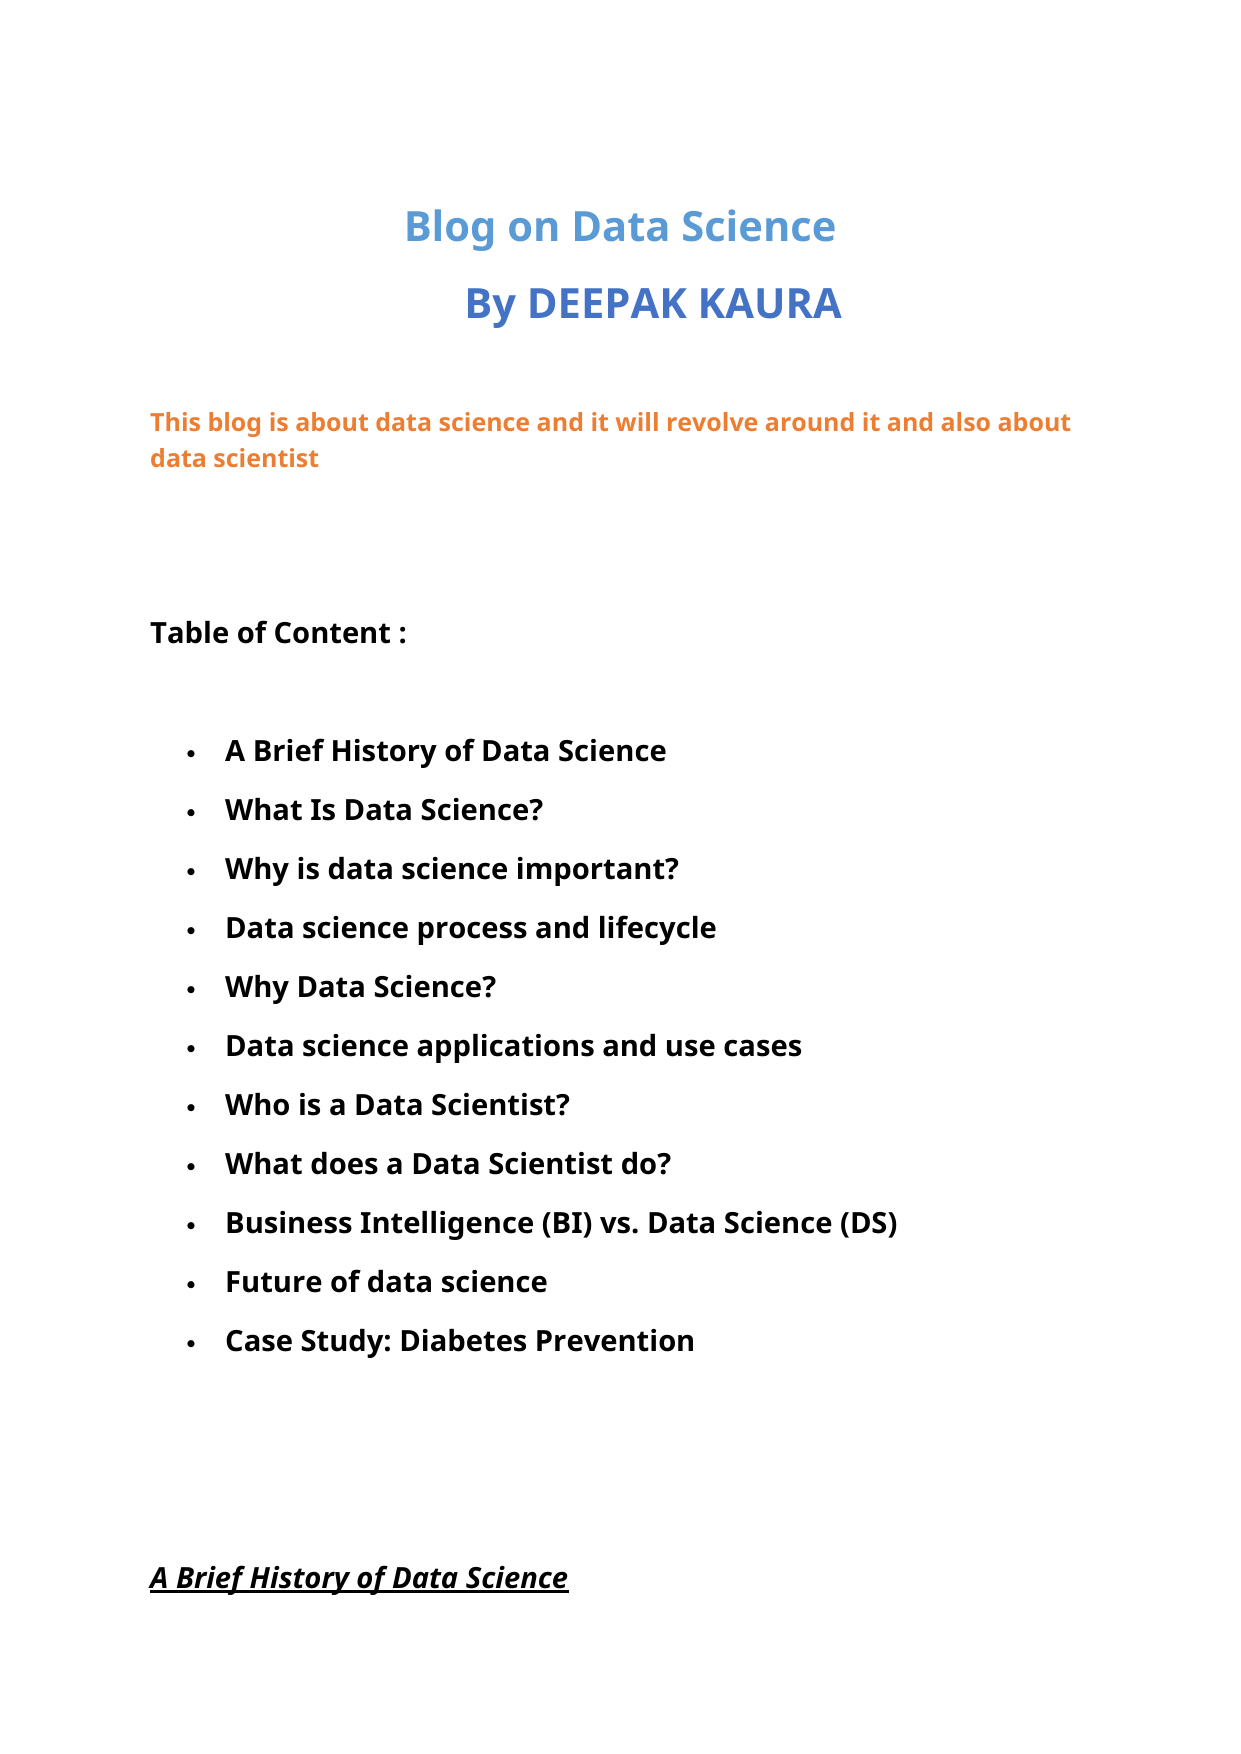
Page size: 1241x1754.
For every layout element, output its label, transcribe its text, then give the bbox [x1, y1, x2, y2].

list Business Intelligence (BI) vs. Data Science (DS) [187, 1202, 1090, 1242]
list Future of data science [187, 1262, 1090, 1301]
text Blog on Data Science [150, 197, 1090, 253]
text A Brief History of Data Science [150, 1557, 1090, 1597]
text By DEEPAK KAURA [150, 274, 1090, 331]
list Case Study: Diabetes Prevention [187, 1321, 1090, 1360]
text This blog is about data science and it will revolve around it and also about data scientist [150, 404, 1090, 475]
list What does a Data Scientist do? [187, 1179, 1090, 1183]
text Table of Content : [150, 612, 1090, 651]
